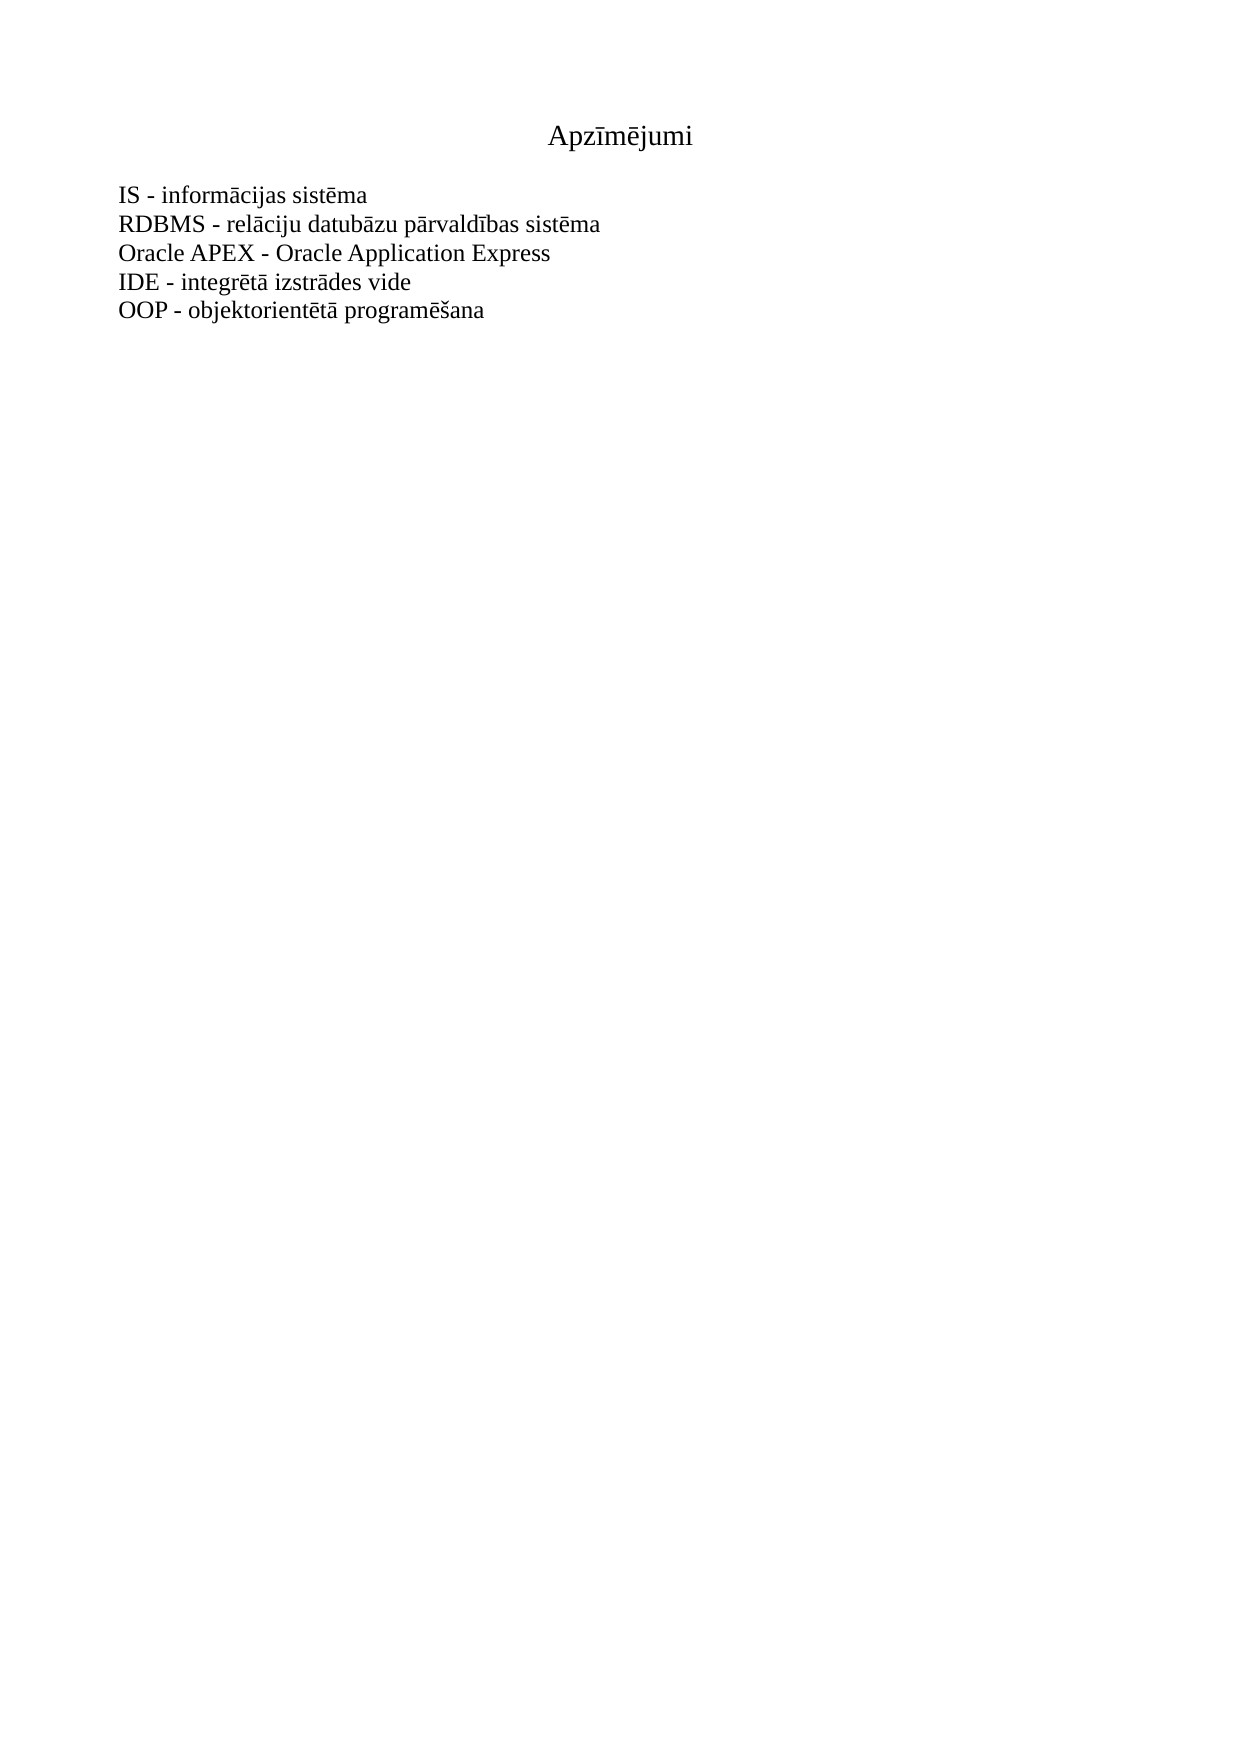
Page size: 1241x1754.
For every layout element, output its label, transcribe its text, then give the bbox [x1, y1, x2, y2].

text RDBMS - relāciju datubāzu pārvaldības sistēma [118, 209, 1122, 238]
text IDE - integrētā izstrādes vide [118, 267, 1122, 295]
text IS - informācijas sistēma [118, 180, 1122, 209]
text Oracle APEX - Oracle Application Express [118, 238, 1122, 267]
text OOP - objektorientētā programēšana [118, 295, 1122, 324]
subtitle Apzīmējumi [118, 118, 1122, 152]
